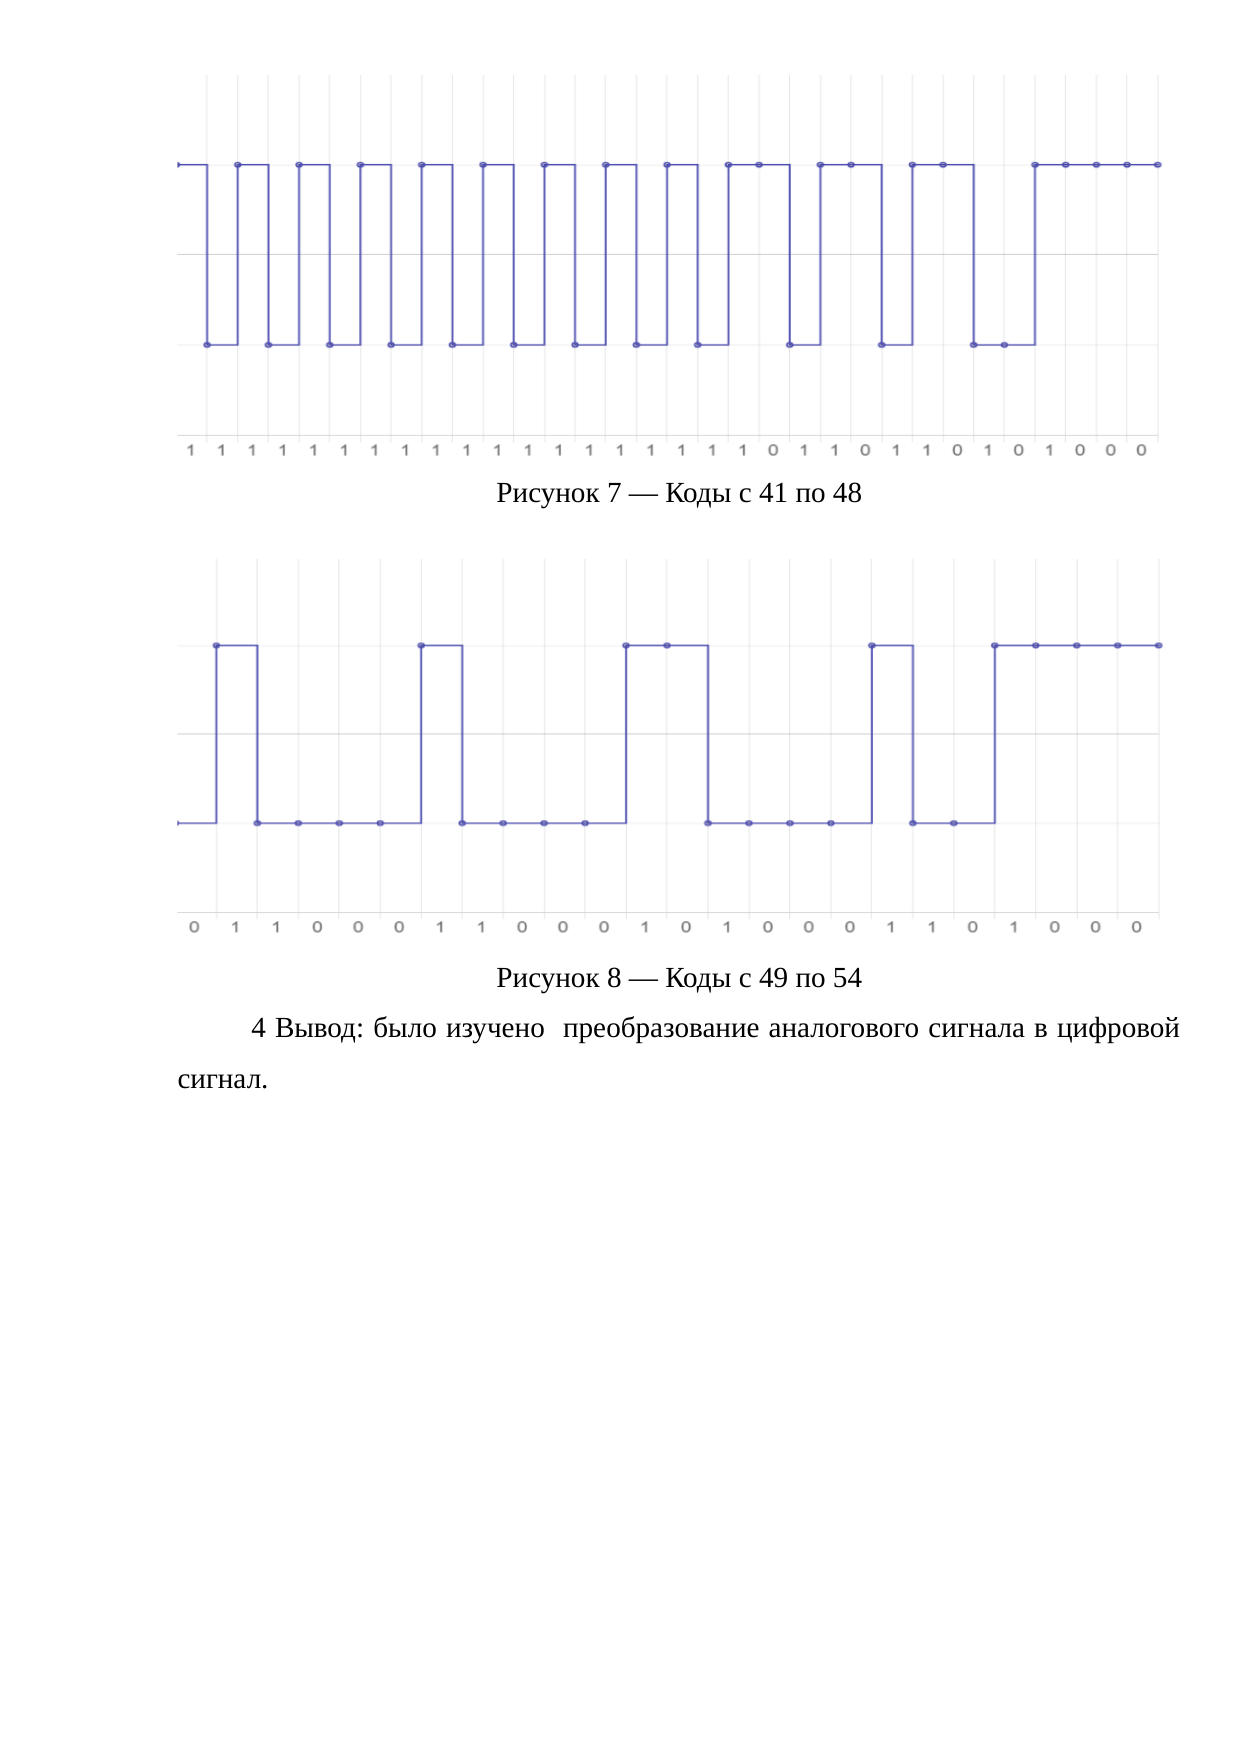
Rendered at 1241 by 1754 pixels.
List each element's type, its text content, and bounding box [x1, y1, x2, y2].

text 4 Вывод: было изучено преобразование аналогового сигнала в цифровой сигнал. [177, 1010, 1181, 1094]
text Рисунок 8 — Коды с 49 по 54 [177, 944, 1181, 994]
picture [177, 75, 1182, 459]
text Рисунок 7 — Коды с 41 по 48 [177, 459, 1181, 509]
picture [177, 559, 1182, 944]
